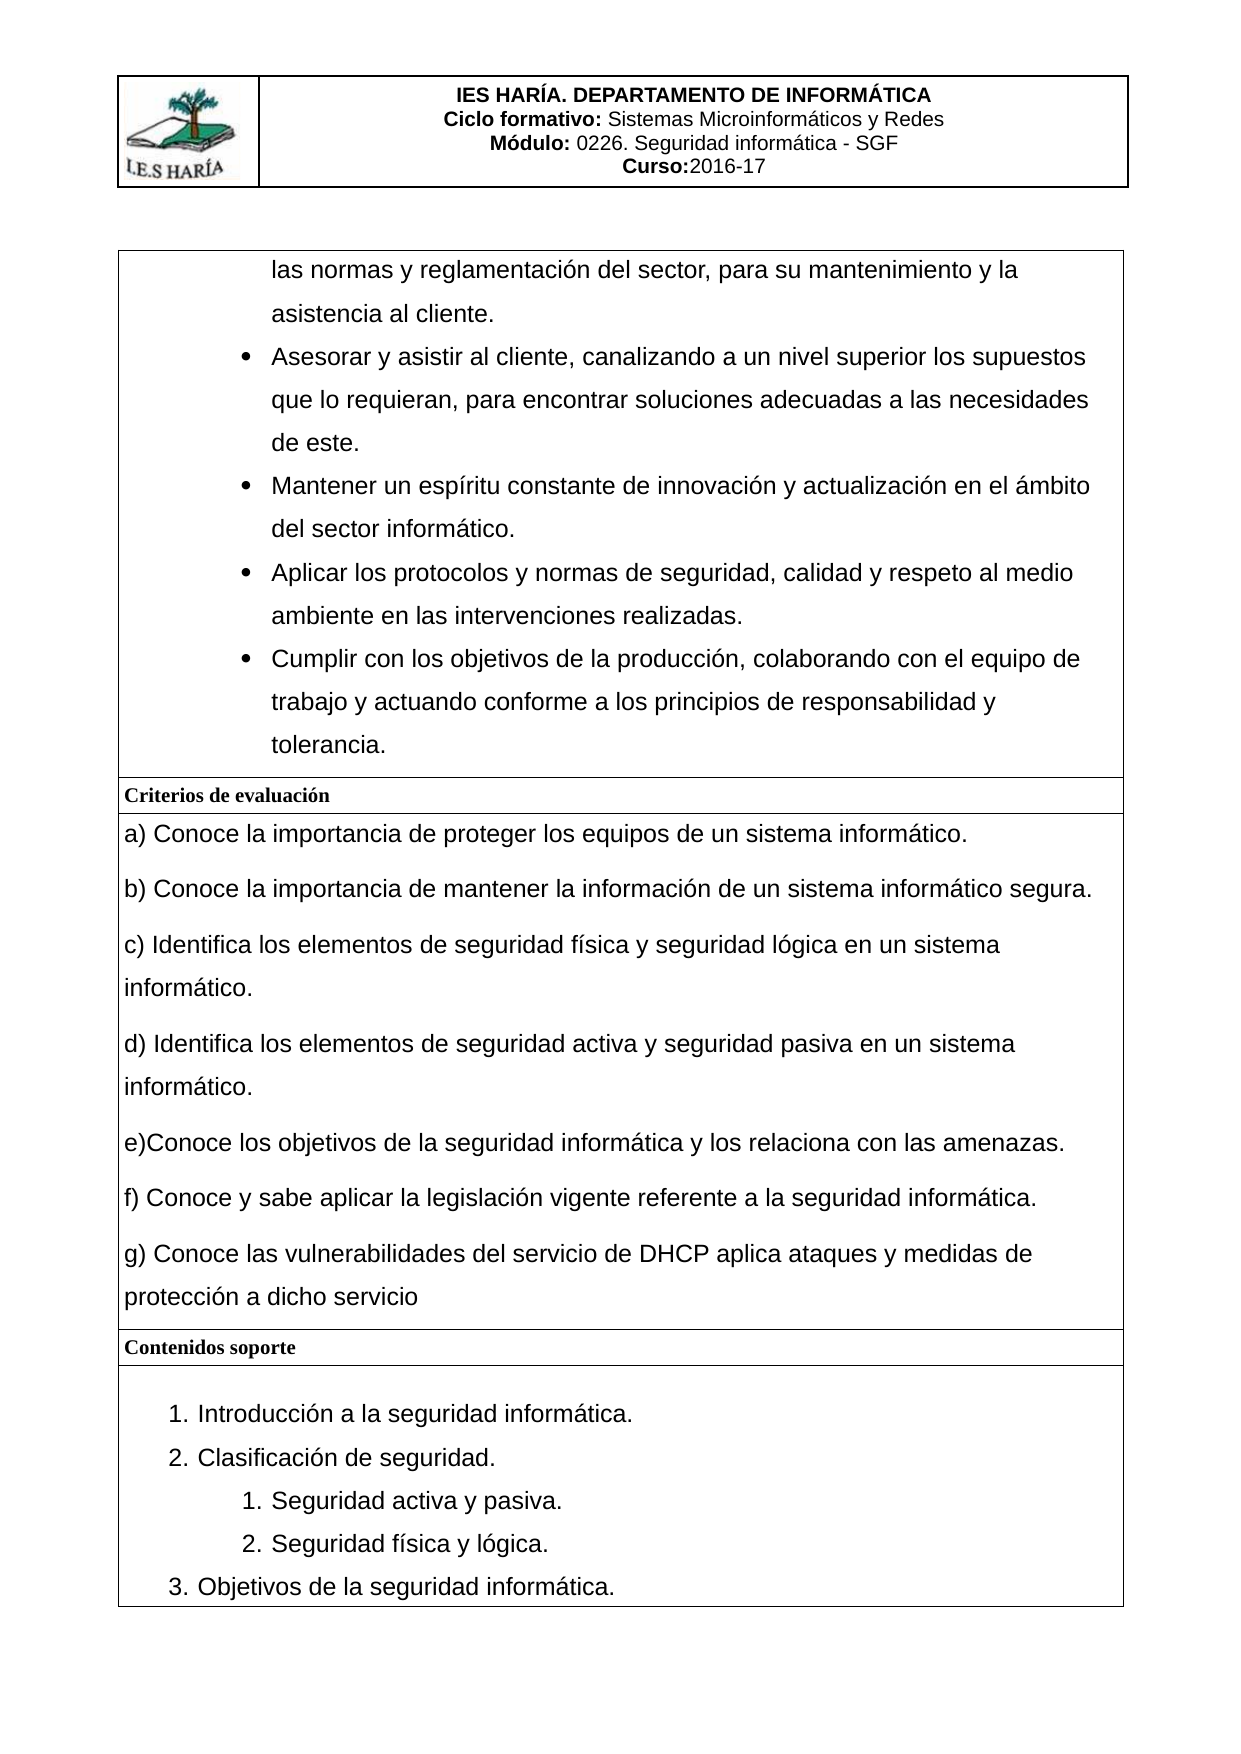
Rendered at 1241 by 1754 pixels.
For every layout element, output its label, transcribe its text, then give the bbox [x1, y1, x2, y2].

table_cell Criterios de evaluación [119, 778, 1123, 813]
picture [123, 82, 241, 180]
table_cell Introducción a la seguridad informática. Clasificación de seguridad. Seguridad activa y pasiva. Seguridad física y lógica. Objetivos de la seguridad informática. Principales aspectos de seguridad. Amenazas y fraudes en los sistemas de información. Vulnerabilidades, amenazas y ataques. Tipos de ataques. Mecanismos de seguridad. Gestión de riesgos. Proceso de estimación de riesgos. Políticas de seguridad. Auditorías. Plan de contingencias. Legislación: LOPD. Ámbito de aplicación. Agencia española de protección de datos. Derechos ARCO. Niveles de seguridad y medidas asociadas. Infracciones y sanciones. Legislación: LSSI. Ámbito de aplicación. Obligaciones de las empresas. Legislación: Derechos de autor. Ley de Propiedad Intelectual. Copyright y copyleft. Licencias Creative Commons. [119, 1366, 1123, 1606]
table_cell las normas y reglamentación del sector, para su mantenimiento y la asistencia al cliente. Asesorar y asistir al cliente, canalizando a un nivel superior los supuestos que lo requieran, para encontrar soluciones adecuadas a las necesidades de este. Mantener un espíritu constante de innovación y actualización en el ámbito del sector informático. Aplicar los protocolos y normas de seguridad, calidad y respeto al medio ambiente en las intervenciones realizadas. Cumplir con los objetivos de la producción, colaborando con el equipo de trabajo y actuando conforme a los principios de responsabilidad y tolerancia. [119, 251, 1123, 777]
table_cell Contenidos soporte [119, 1330, 1123, 1365]
table_cell a) Conoce la importancia de proteger los equipos de un sistema informático. b) Conoce la importancia de mantener la información de un sistema informático segura. c) Identifica los elementos de seguridad física y seguridad lógica en un sistema informático. d) Identifica los elementos de seguridad activa y seguridad pasiva en un sistema informático. e)Conoce los objetivos de la seguridad informática y los relaciona con las amenazas. f) Conoce y sabe aplicar la legislación vigente referente a la seguridad informática. g) Conoce las vulnerabilidades del servicio de DHCP aplica ataques y medidas de protección a dicho servicio [119, 814, 1123, 1329]
